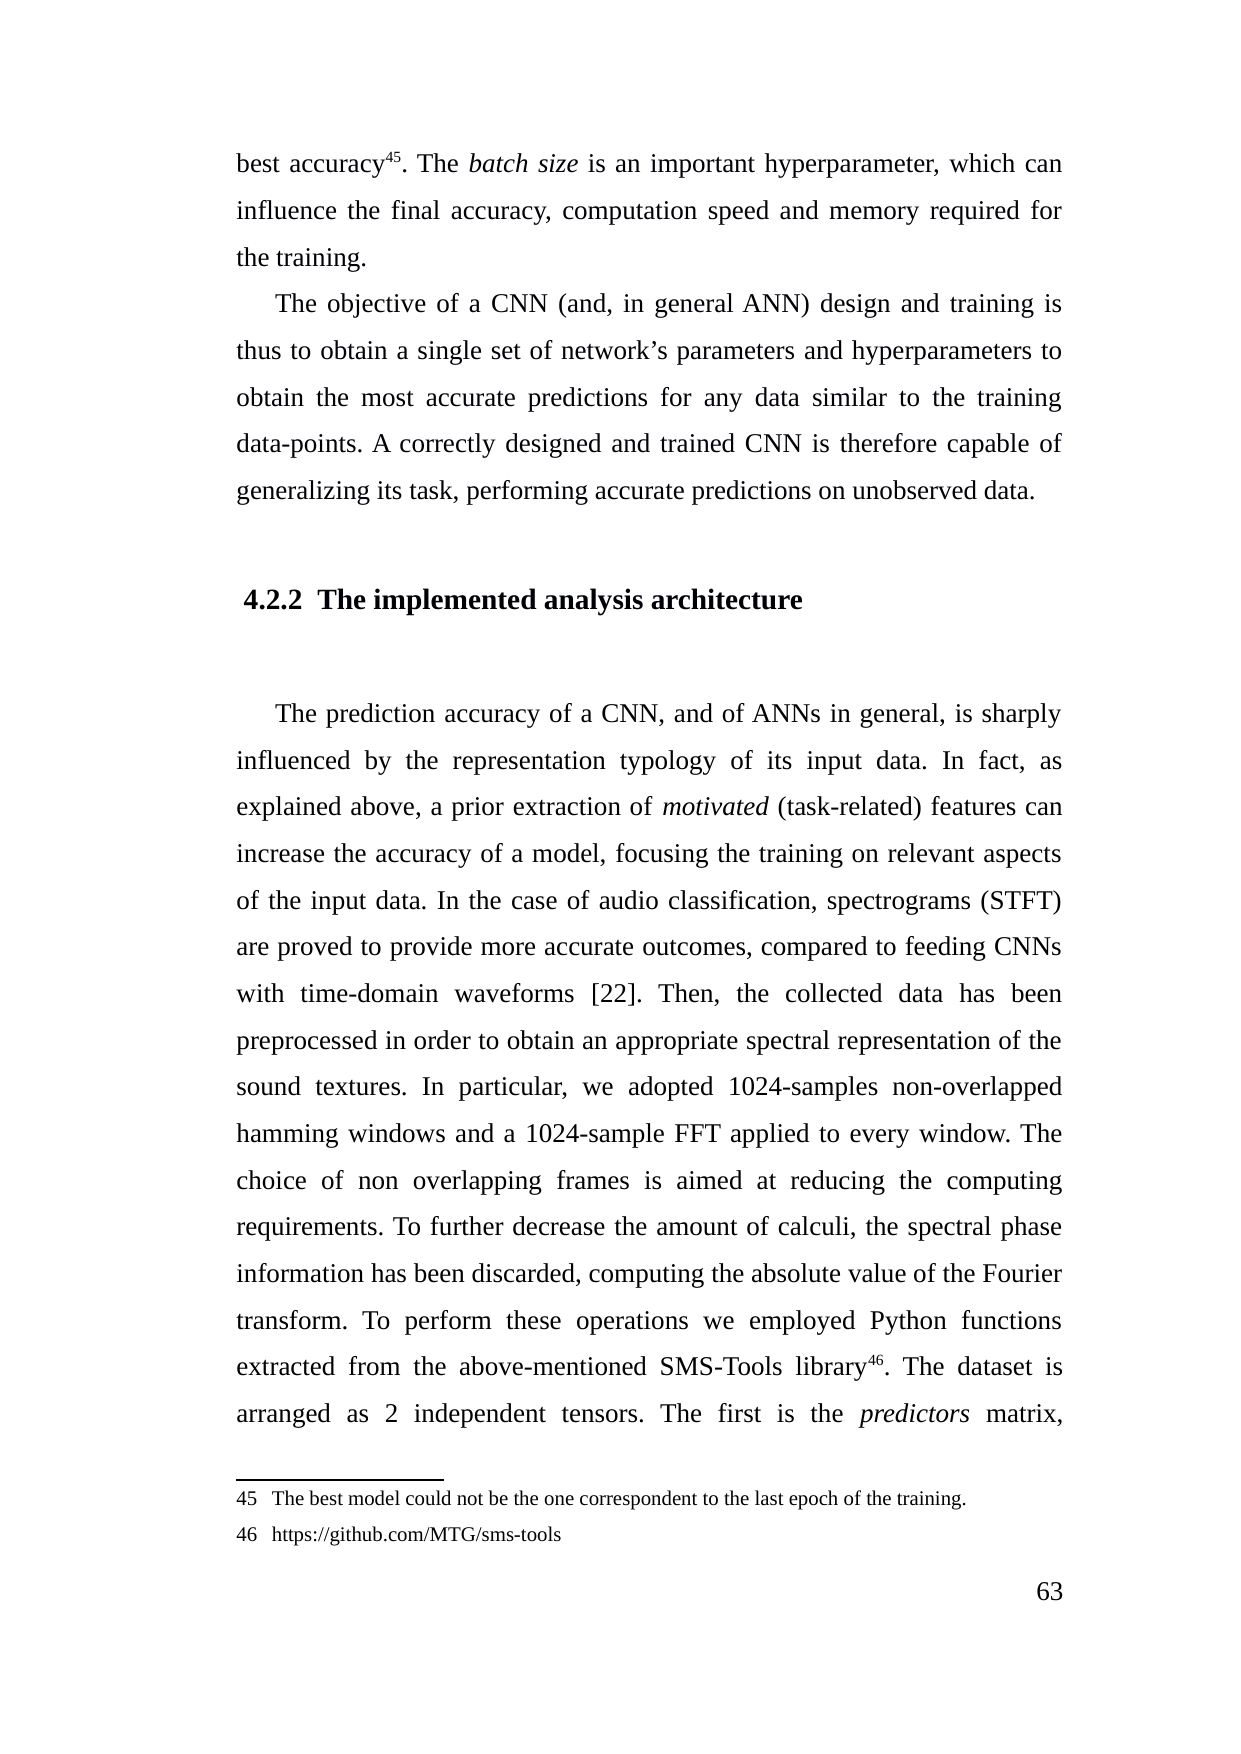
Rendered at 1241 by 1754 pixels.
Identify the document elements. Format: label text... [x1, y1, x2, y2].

text best accuracy. The batch size is an important hyperparameter, which can influence the final accuracy, computation speed and memory required for the training. [236, 148, 1063, 272]
subtitle The implemented analysis architecture [236, 582, 1063, 616]
text https://github.com/MTG/sms-tools [236, 1522, 1063, 1546]
text The prediction accuracy of a CNN, and of ANNs in general, is sharply influenced by the representation typology of its input data. In fact, as explained above, a prior extraction of motivated (task-related) features can increase the accuracy of a model, focusing the training on relevant aspects of the input data. In the case of audio classification, spectrograms (STFT) are proved to provide more accurate outcomes, compared to feeding CNNs with time-domain waveforms [22]. Then, the collected data has been preprocessed in order to obtain an appropriate spectral representation of the sound textures. In particular, we adopted 1024-samples non-overlapped hamming windows and a 1024-sample FFT applied to every window. The choice of non overlapping frames is aimed at reducing the computing requirements. To further decrease the amount of calculi, the spectral phase information has been discarded, computing the absolute value of the Fourier transform. To perform these operations we employed Python functions extracted from the above-mentioned SMS-Tools library. The dataset is arranged as 2 independent tensors. The first is the predictors matrix, [236, 697, 1063, 1428]
text The best model could not be the one correspondent to the last epoch of the training. [236, 1486, 1063, 1510]
text The objective of a CNN (and, in general ANN) design and training is thus to obtain a single set of network’s parameters and hyperparameters to obtain the most accurate predictions for any data similar to the training data-points. A correctly designed and trained CNN is therefore capable of generalizing its task, performing accurate predictions on unobserved data. [236, 288, 1063, 505]
